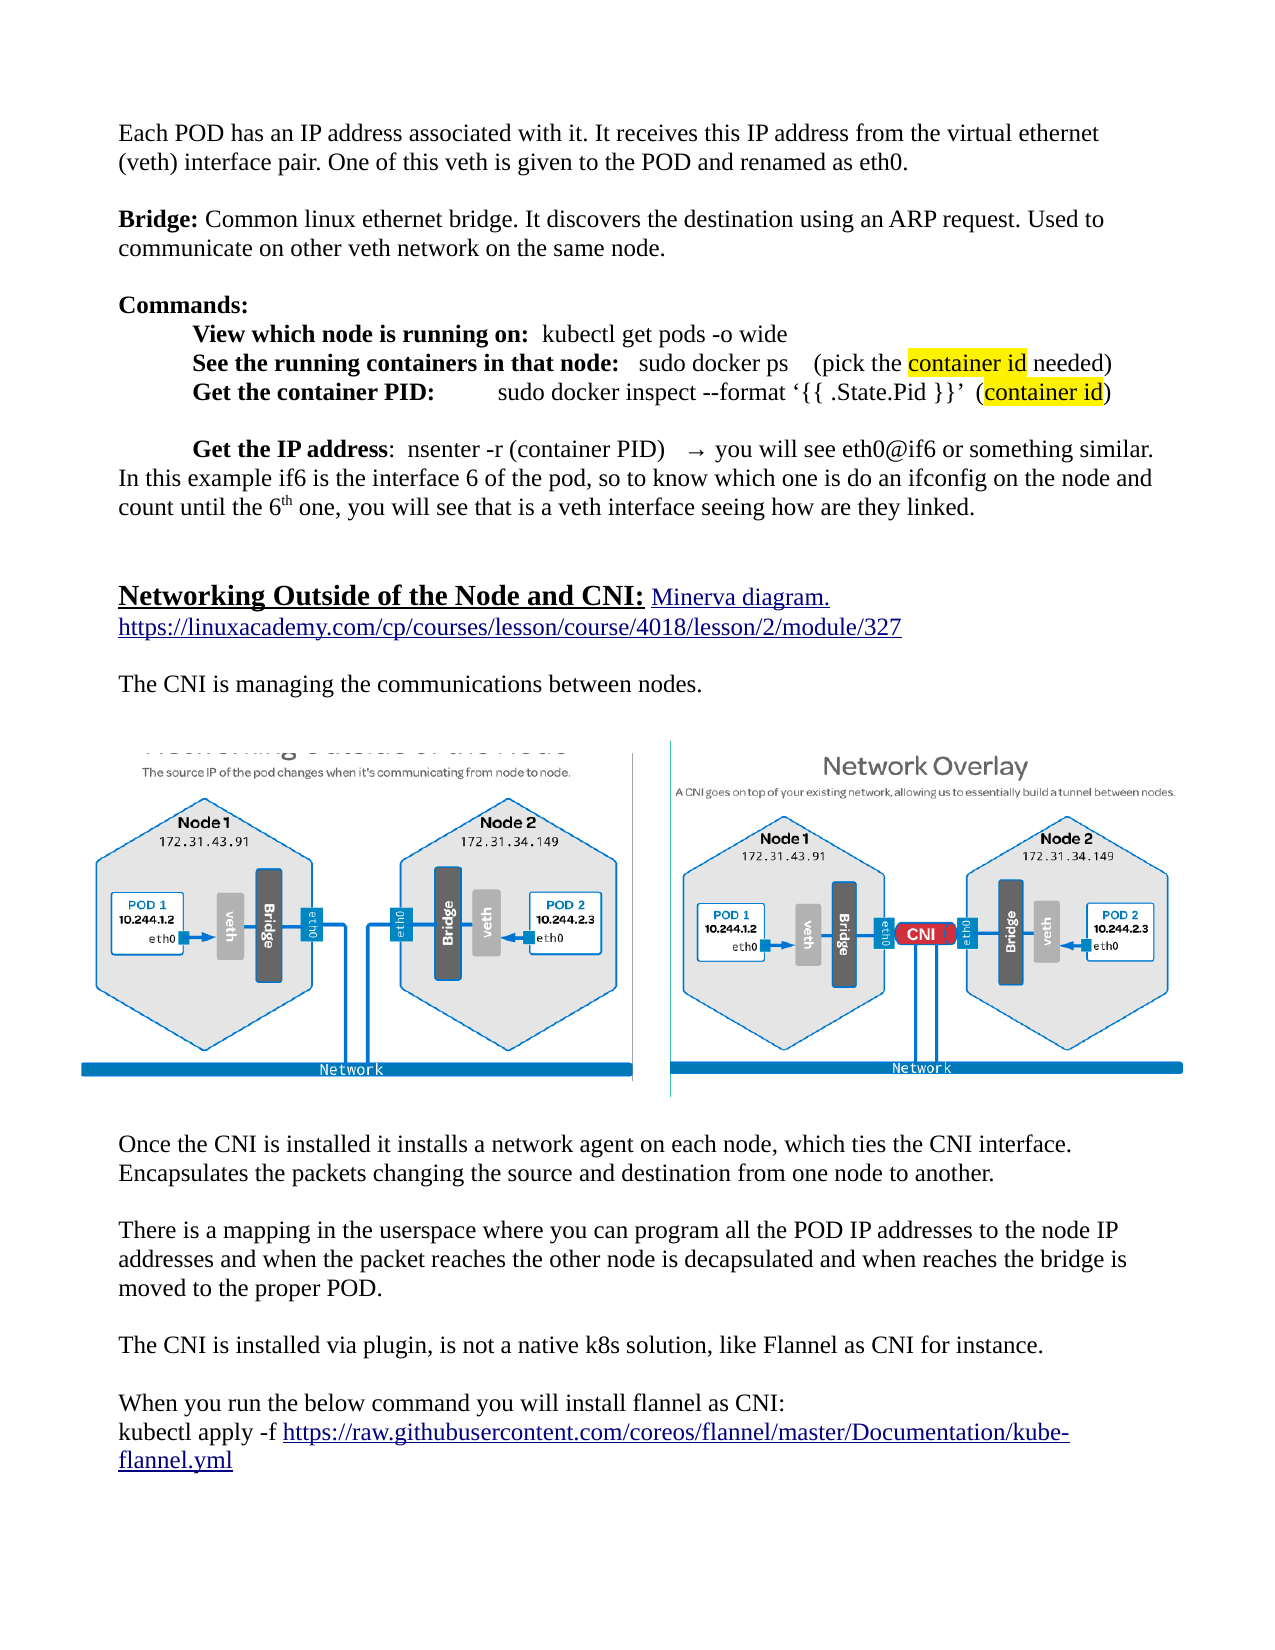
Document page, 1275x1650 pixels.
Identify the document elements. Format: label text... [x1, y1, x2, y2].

text The CNI is managing the communications between nodes. [118, 669, 1157, 698]
text Each POD has an IP address associated with it. It receives this IP address from the virtual ethernet (veth) interface pair. One of this veth is given to the POD and renamed as eth0. [118, 118, 1157, 176]
picture [670, 741, 1184, 1097]
text Commands: [118, 291, 1157, 319]
text The CNI is installed via plugin, is not a native k8s solution, like Flannel as CNI for instance. [118, 1330, 1157, 1359]
text https://linuxacademy.com/cp/courses/lesson/course/4018/lesson/2/module/327 [118, 612, 1157, 640]
text In this example if6 is the interface 6 of the pod, so to know which one is do an ifconfig on the node and count until the 6th one, you will see that is a veth interface seeing how are they linked. [118, 463, 1157, 521]
text Get the IP address: nsenter -r (container PID) → you will see eth0@if6 or something similar. [118, 434, 1157, 463]
text Bridge: Common linux ethernet bridge. It discovers the destination using an ARP request. Used to communicate on other veth network on the same node. [118, 204, 1157, 262]
text There is a mapping in the userspace where you can program all the POD IP addresses to the node IP addresses and when the packet reaches the other node is decapsulated and when reaches the bridge is moved to the proper POD. [118, 1215, 1157, 1302]
text When you run the below command you will install flannel as CNI: [118, 1388, 1157, 1417]
text Get the container PID: sudo docker inspect --format ‘{{ .State.Pid }}’ (container id) [118, 377, 1157, 406]
text See the running containers in that node: sudo docker ps (pick the container id needed) [118, 348, 1157, 377]
text View which node is running on: kubectl get pods -o wide [118, 319, 1157, 348]
text Encapsulates the packets changing the source and destination from one node to another. [118, 1158, 1157, 1187]
text Once the CNI is installed it installs a network agent on each node, which ties the CNI interface. [118, 1129, 1157, 1158]
picture [81, 753, 633, 1081]
text Networking Outside of the Node and CNI: Minerva diagram. [118, 578, 1157, 612]
text kubectl apply -f https://raw.githubusercontent.com/coreos/flannel/master/Documentation/kube-flannel.yml [118, 1417, 1157, 1474]
